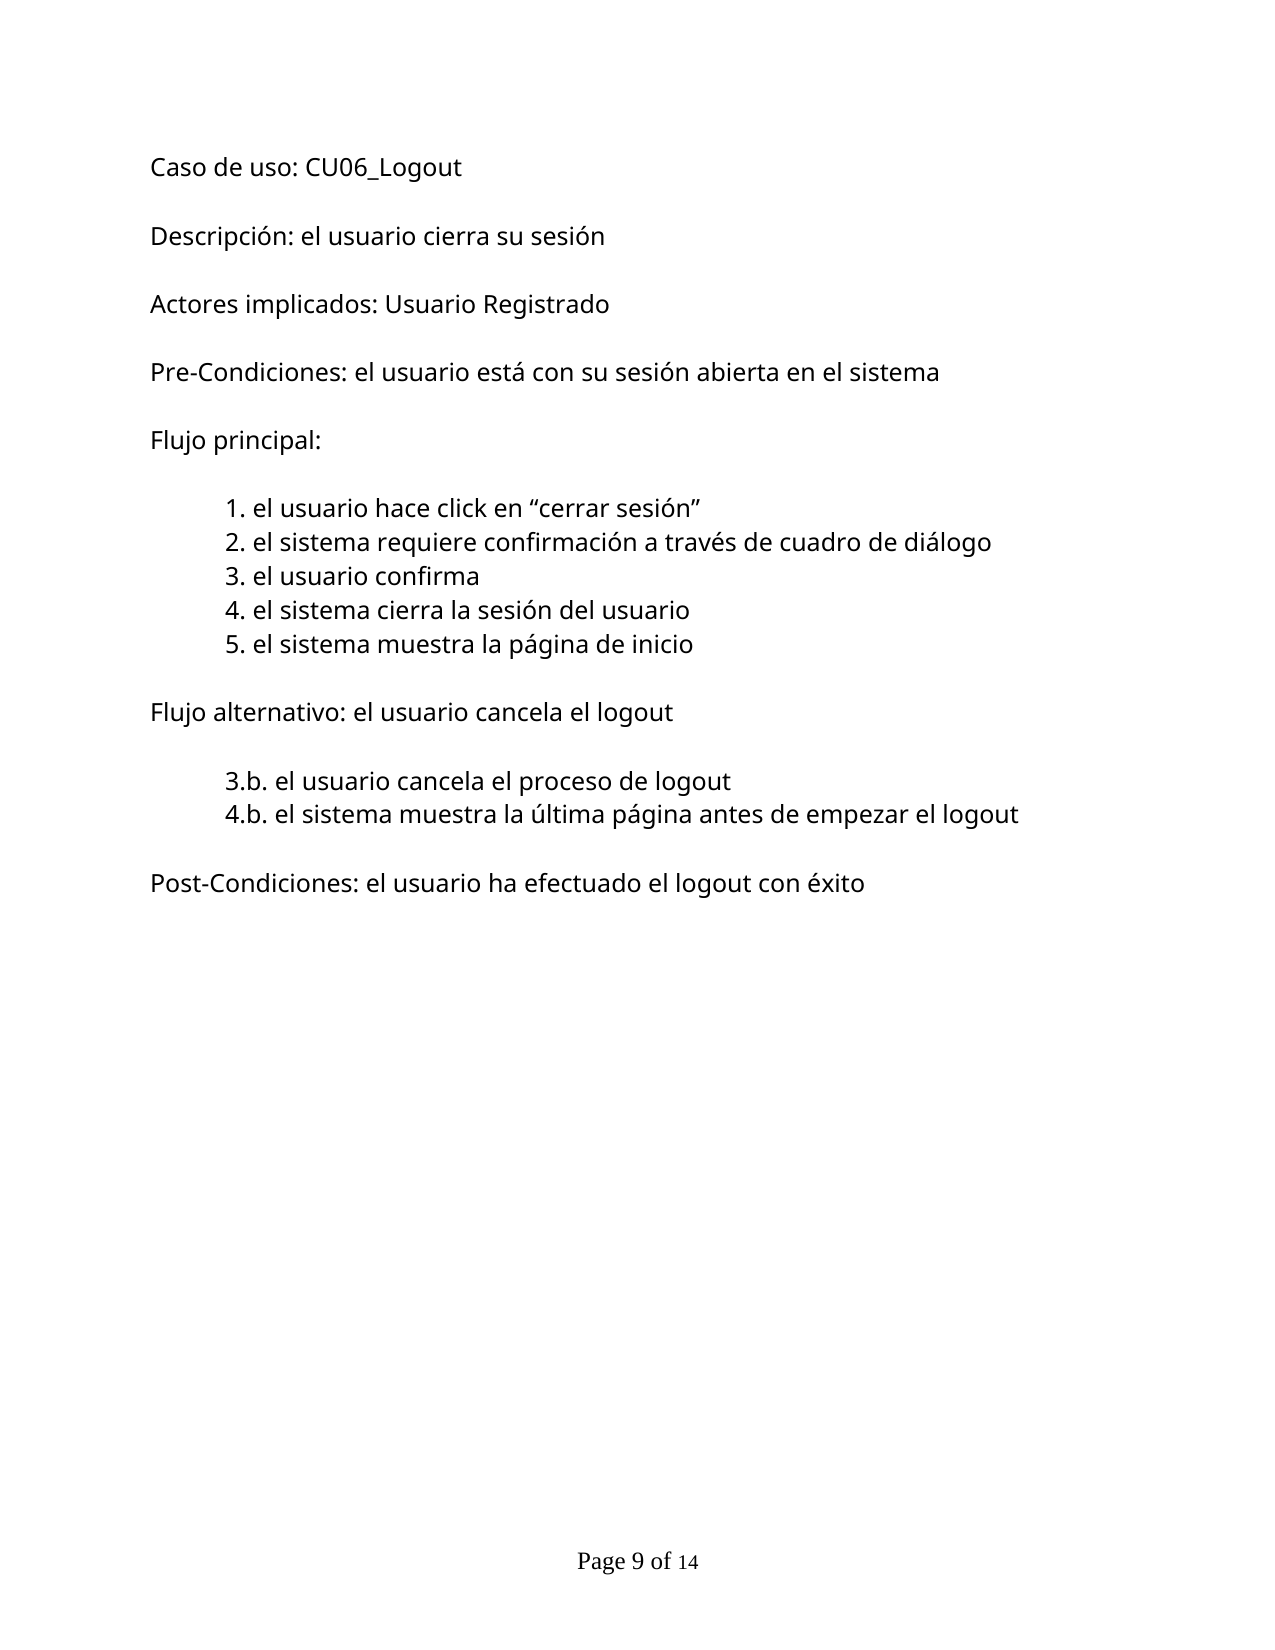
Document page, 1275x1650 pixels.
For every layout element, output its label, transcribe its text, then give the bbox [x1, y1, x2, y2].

text Flujo principal: [150, 422, 1125, 457]
text Pre-Condiciones: el usuario está con su sesión abierta en el sistema [150, 354, 1125, 388]
text Descripción: el usuario cierra su sesión [150, 218, 1125, 252]
text Actores implicados: Usuario Registrado [150, 286, 1125, 320]
text 2. el sistema requiere confirmación a través de cuadro de diálogo [150, 525, 1125, 559]
text Post-Condiciones: el usuario ha efectuado el logout con éxito [150, 865, 1125, 899]
text 4. el sistema cierra la sesión del usuario [150, 593, 1125, 627]
text 3.b. el usuario cancela el proceso de logout [150, 763, 1125, 797]
text Flujo alternativo: el usuario cancela el logout [150, 695, 1125, 729]
text 5. el sistema muestra la página de inicio [150, 627, 1125, 661]
text 3. el usuario confirma [150, 559, 1125, 593]
text 1. el usuario hace click en “cerrar sesión” [150, 491, 1125, 525]
text Caso de uso: CU06_Logout [150, 150, 1125, 184]
text 4.b. el sistema muestra la última página antes de empezar el logout [150, 797, 1125, 831]
